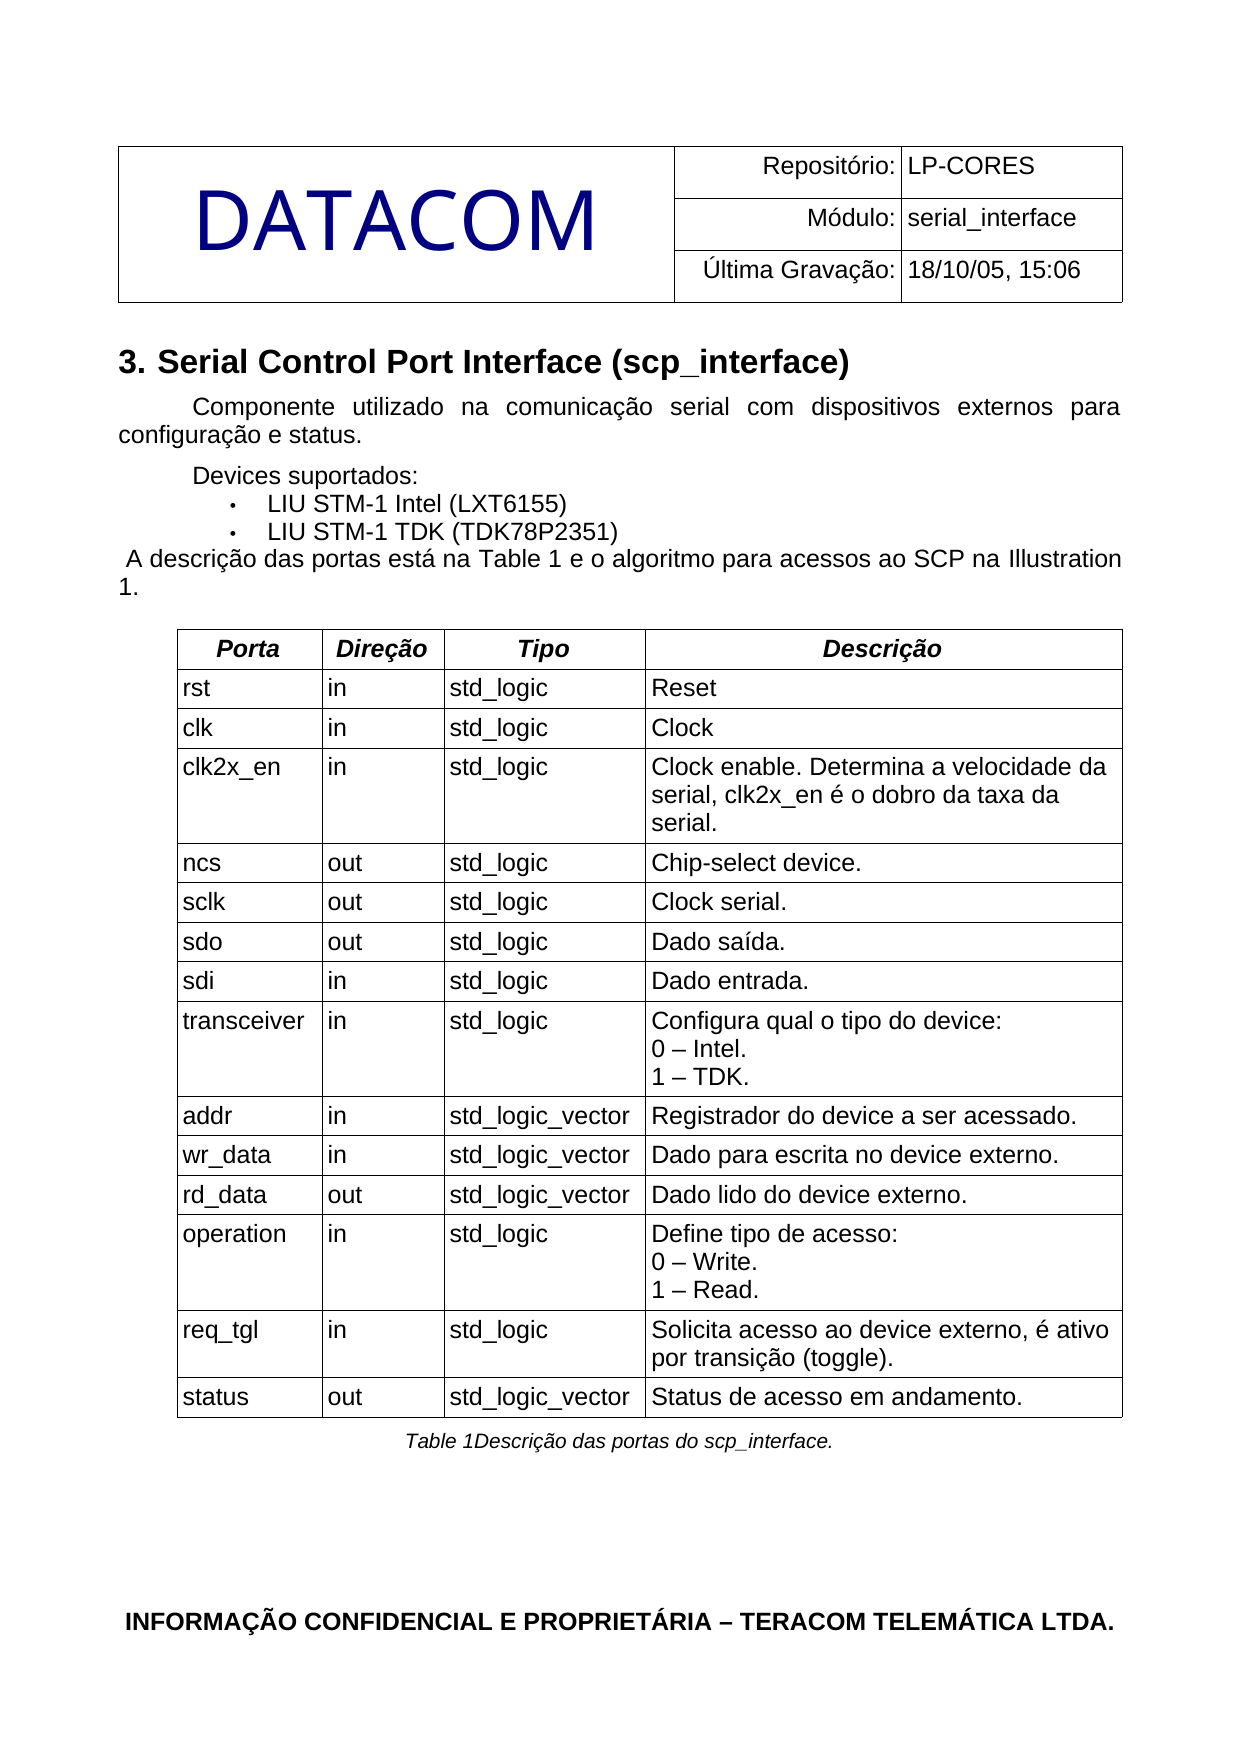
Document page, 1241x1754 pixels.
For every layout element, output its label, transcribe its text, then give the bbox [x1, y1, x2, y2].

table_cell std_logic [445, 1311, 645, 1377]
text Componente utilizado na comunicação serial com dispositivos externos para configuração e status. [118, 393, 1122, 449]
table_cell Configura qual o tipo do device: 0 – Intel. 1 – TDK. [646, 1002, 1122, 1096]
table_cell in [323, 962, 444, 1001]
table_cell sdo [178, 923, 322, 961]
table_cell Registrador do device a ser acessado. [646, 1097, 1122, 1135]
table_cell out [323, 1176, 444, 1214]
table_cell Clock enable. Determina a velocidade da serial, clk2x_en é o dobro da taxa da serial. [646, 749, 1122, 843]
table_cell clk [178, 709, 322, 747]
table_cell std_logic [445, 844, 645, 882]
table_cell Dado entrada. [646, 962, 1122, 1001]
table_cell sdi [178, 962, 322, 1001]
table_cell req_tgl [178, 1311, 322, 1377]
table_cell status [178, 1378, 322, 1417]
text Devices suportados: [118, 461, 1122, 489]
table_cell clk2x_en [178, 749, 322, 843]
table_cell operation [178, 1215, 322, 1310]
table_cell rd_data [178, 1176, 322, 1214]
table_cell Status de acesso em andamento. [646, 1378, 1122, 1417]
table_cell std_logic_vector [445, 1176, 645, 1214]
table_cell transceiver [178, 1002, 322, 1096]
table_header Direção [323, 630, 444, 668]
table_header Porta [178, 630, 322, 668]
table_cell ncs [178, 844, 322, 882]
table_cell addr [178, 1097, 322, 1135]
table_cell out [323, 883, 444, 922]
table_cell std_logic_vector [445, 1378, 645, 1417]
table_cell Chip-select device. [646, 844, 1122, 882]
table_cell std_logic [445, 1215, 645, 1310]
table_cell out [323, 844, 444, 882]
table_cell Dado lido do device externo. [646, 1176, 1122, 1214]
table_cell Clock [646, 709, 1122, 747]
table_cell in [323, 1097, 444, 1135]
table_cell in [323, 749, 444, 843]
table_cell in [323, 1311, 444, 1377]
list LIU STM-1 Intel (LXT6155) [229, 489, 1122, 517]
table_cell std_logic_vector [445, 1097, 645, 1135]
table_cell std_logic_vector [445, 1136, 645, 1175]
table_cell in [323, 709, 444, 747]
table_cell std_logic [445, 709, 645, 747]
table_cell in [323, 1002, 444, 1096]
table_cell std_logic [445, 883, 645, 922]
table_cell in [323, 1136, 444, 1175]
table_cell std_logic [445, 923, 645, 961]
table_cell Dado saída. [646, 923, 1122, 961]
table_cell sclk [178, 883, 322, 922]
table_cell in [323, 1215, 444, 1310]
table_cell std_logic [445, 749, 645, 843]
table_cell std_logic [445, 1002, 645, 1096]
subtitle Serial Control Port Interface (scp_interface) [118, 343, 1122, 381]
table_cell out [323, 1378, 444, 1417]
text Table 1Descrição das portas do scp_interface. [118, 1429, 1122, 1452]
table_cell Define tipo de acesso: 0 – Write. 1 – Read. [646, 1215, 1122, 1310]
text A descrição das portas está na Table 1 e o algoritmo para acessos ao SCP na Illustration 1. [118, 545, 1122, 601]
table_cell wr_data [178, 1136, 322, 1175]
list LIU STM-1 TDK (TDK78P2351) [229, 517, 1122, 545]
table_cell std_logic [445, 670, 645, 708]
table_cell Reset [646, 670, 1122, 708]
table_cell out [323, 923, 444, 961]
table_cell std_logic [445, 962, 645, 1001]
table_cell Dado para escrita no device externo. [646, 1136, 1122, 1175]
table_cell Solicita acesso ao device externo, é ativo por transição (toggle). [646, 1311, 1122, 1377]
table_header Descrição [646, 630, 1122, 668]
table_cell Clock serial. [646, 883, 1122, 922]
table_cell in [323, 670, 444, 708]
table_header Tipo [445, 630, 645, 668]
table_cell rst [178, 670, 322, 708]
